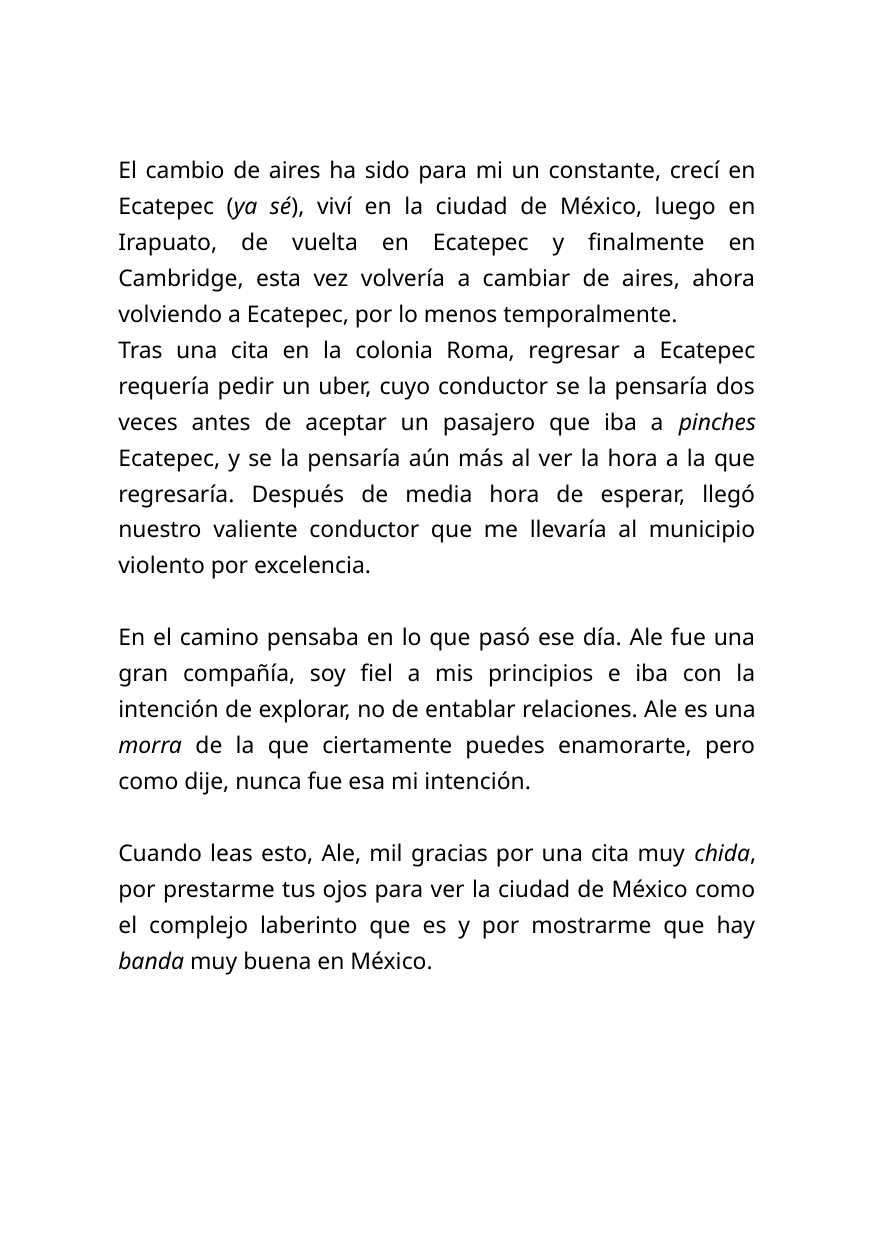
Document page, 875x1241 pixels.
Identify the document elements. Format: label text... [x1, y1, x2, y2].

text El cambio de aires ha sido para mi un constante, crecí en Ecatepec (ya sé), viví en la ciudad de México, luego en Irapuato, de vuelta en Ecatepec y finalmente en Cambridge, esta vez volvería a cambiar de aires, ahora volviendo a Ecatepec, por lo menos temporalmente. [118, 154, 756, 329]
text Tras una cita en la colonia Roma, regresar a Ecatepec requería pedir un uber, cuyo conductor se la pensaría dos veces antes de aceptar un pasajero que iba a pinches Ecatepec, y se la pensaría aún más al ver la hora a la que regresaría. Después de media hora de esperar, llegó nuestro valiente conductor que me llevaría al municipio violento por excelencia. [118, 334, 756, 581]
text Cuando leas esto, Ale, mil gracias por una cita muy chida, por prestarme tus ojos para ver la ciudad de México como el complejo laberinto que es y por mostrarme que hay banda muy buena en México. [118, 837, 756, 976]
text En el camino pensaba en lo que pasó ese día. Ale fue una gran compañía, soy fiel a mis principios e iba con la intención de explorar, no de entablar relaciones. Ale es una morra de la que ciertamente puedes enamorarte, pero como dije, nunca fue esa mi intención. [118, 621, 756, 796]
